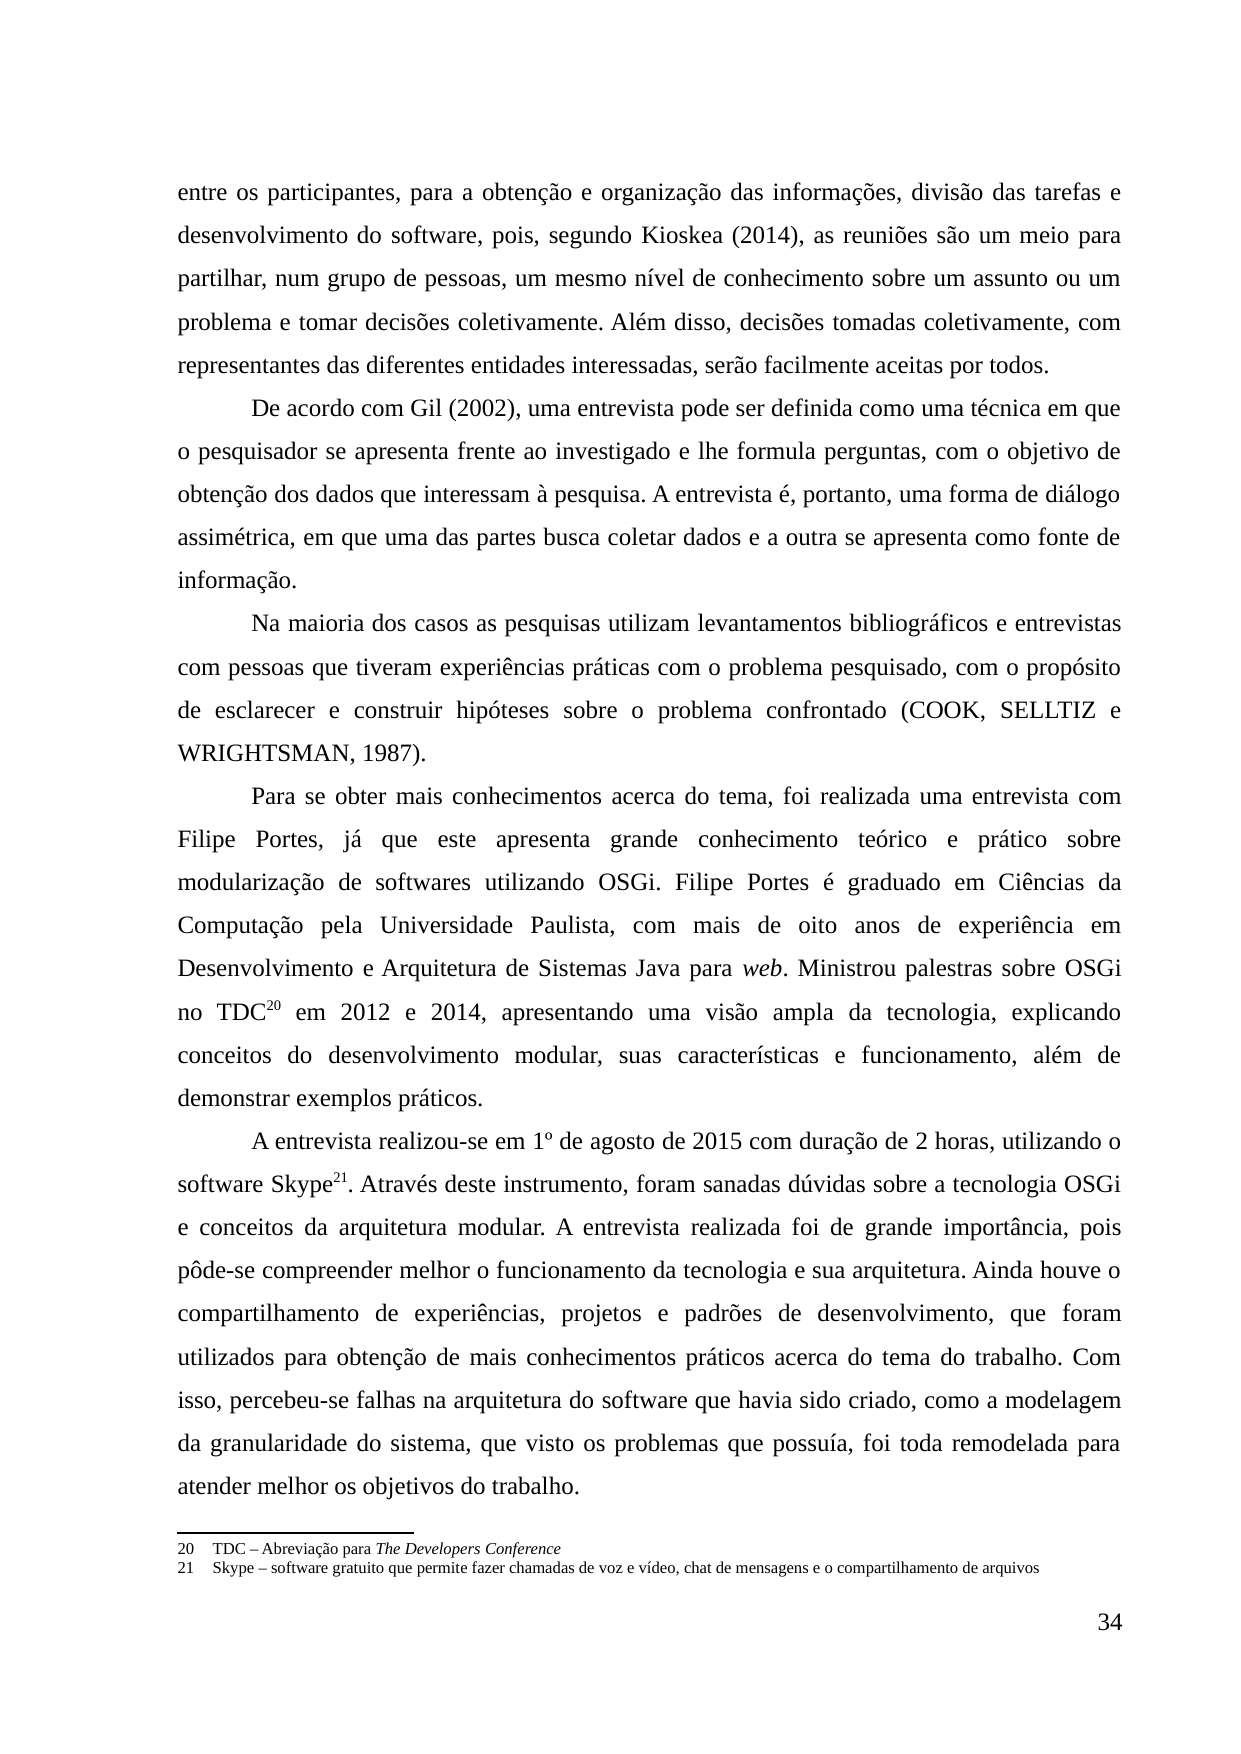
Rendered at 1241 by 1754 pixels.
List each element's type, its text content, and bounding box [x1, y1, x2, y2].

text TDC – Abreviação para The Developers Conference [177, 1539, 1122, 1558]
text Na maioria dos casos as pesquisas utilizam levantamentos bibliográficos e entrevistas com pessoas que tiveram experiências práticas com o problema pesquisado, com o propósito de esclarecer e construir hipóteses sobre o problema confrontado (COOK, SELLTIZ e WRIGHTSMAN, 1987). [177, 608, 1122, 767]
text De acordo com Gil (2002), uma entrevista pode ser definida como uma técnica em que o pesquisador se apresenta frente ao investigado e lhe formula perguntas, com o objetivo de obtenção dos dados que interessam à pesquisa. A entrevista é, portanto, uma forma de diálogo assimétrica, em que uma das partes busca coletar dados e a outra se apresenta como fonte de informação. [177, 393, 1122, 594]
text Para se obter mais conhecimentos acerca do tema, foi realizada uma entrevista com Filipe Portes, já que este apresenta grande conhecimento teórico e prático sobre modularização de softwares utilizando OSGi. Filipe Portes é graduado em Ciências da Computação pela Universidade Paulista, com mais de oito anos de experiência em Desenvolvimento e Arquitetura de Sistemas Java para web. Ministrou palestras sobre OSGi no TDC em 2012 e 2014, apresentando uma visão ampla da tecnologia, explicando conceitos do desenvolvimento modular, suas características e funcionamento, além de demonstrar exemplos práticos. [177, 781, 1122, 1112]
text entre os participantes, para a obtenção e organização das informações, divisão das tarefas e desenvolvimento do software, pois, segundo Kioskea (2014), as reuniões são um meio para partilhar, num grupo de pessoas, um mesmo nível de conhecimento sobre um assunto ou um problema e tomar decisões coletivamente. Além disso, decisões tomadas coletivamente, com representantes das diferentes entidades interessadas, serão facilmente aceitas por todos. [177, 177, 1122, 378]
text A entrevista realizou-se em 1º de agosto de 2015 com duração de 2 horas, utilizando o software Skype. Através deste instrumento, foram sanadas dúvidas sobre a tecnologia OSGi e conceitos da arquitetura modular. A entrevista realizada foi de grande importância, pois pôde-se compreender melhor o funcionamento da tecnologia e sua arquitetura. Ainda houve o compartilhamento de experiências, projetos e padrões de desenvolvimento, que foram utilizados para obtenção de mais conhecimentos práticos acerca do tema do trabalho. Com isso, percebeu-se falhas na arquitetura do software que havia sido criado, como a modelagem da granularidade do sistema, que visto os problemas que possuía, foi toda remodelada para atender melhor os objetivos do trabalho. [177, 1126, 1122, 1500]
text Skype – software gratuito que permite fazer chamadas de voz e vídeo, chat de mensagens e o compartilhamento de arquivos [177, 1558, 1122, 1577]
